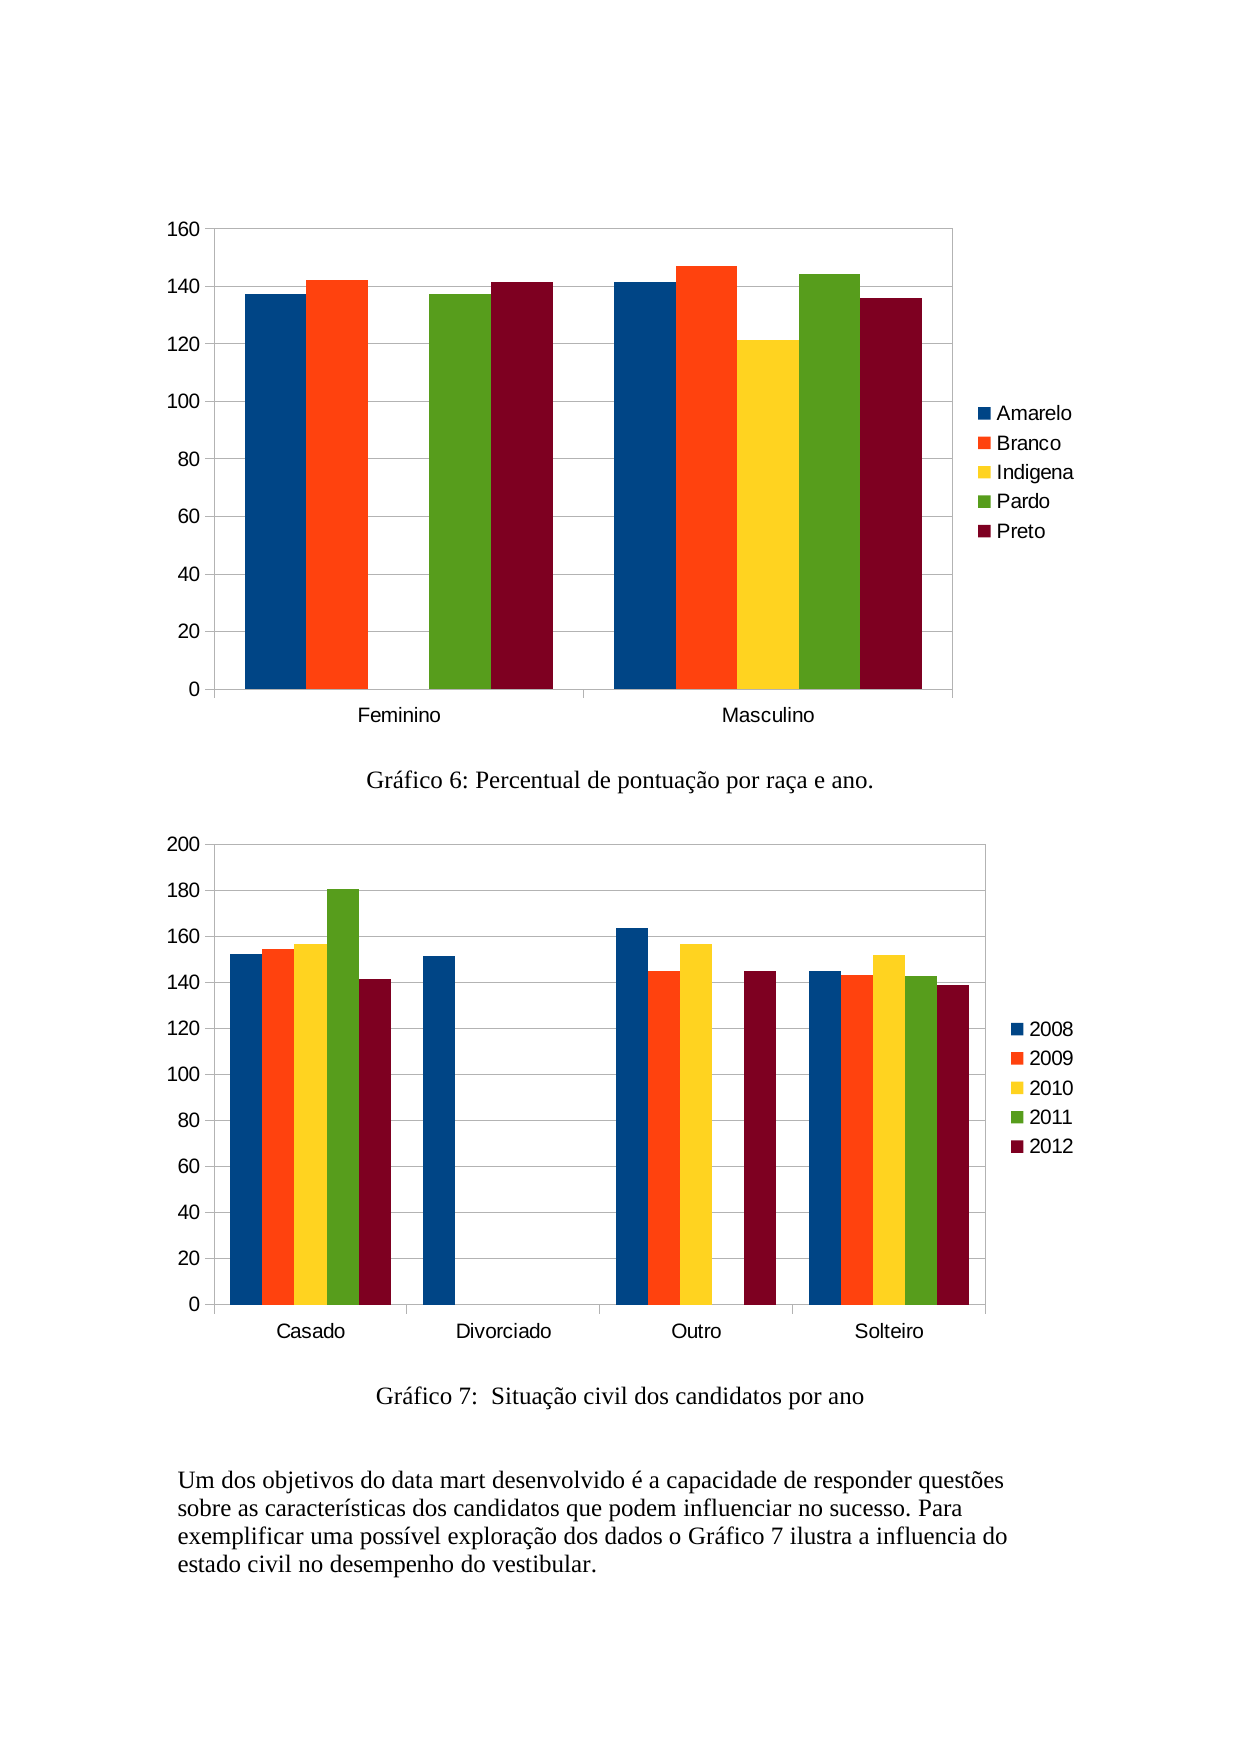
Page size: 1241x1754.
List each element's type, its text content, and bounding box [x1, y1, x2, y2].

text Gráfico 7: Situação civil dos candidatos por ano [177, 1382, 1063, 1410]
text Um dos objetivos do data mart desenvolvido é a capacidade de responder questões sobre as características dos candidatos que podem influenciar no sucesso. Para exemplificar uma possível exploração dos dados o Gráfico 7 ilustra a influencia do estado civil no desempenho do vestibular. [177, 1466, 1063, 1578]
text Gráfico 6: Percentual de pontuação por raça e ano. [177, 766, 1063, 794]
